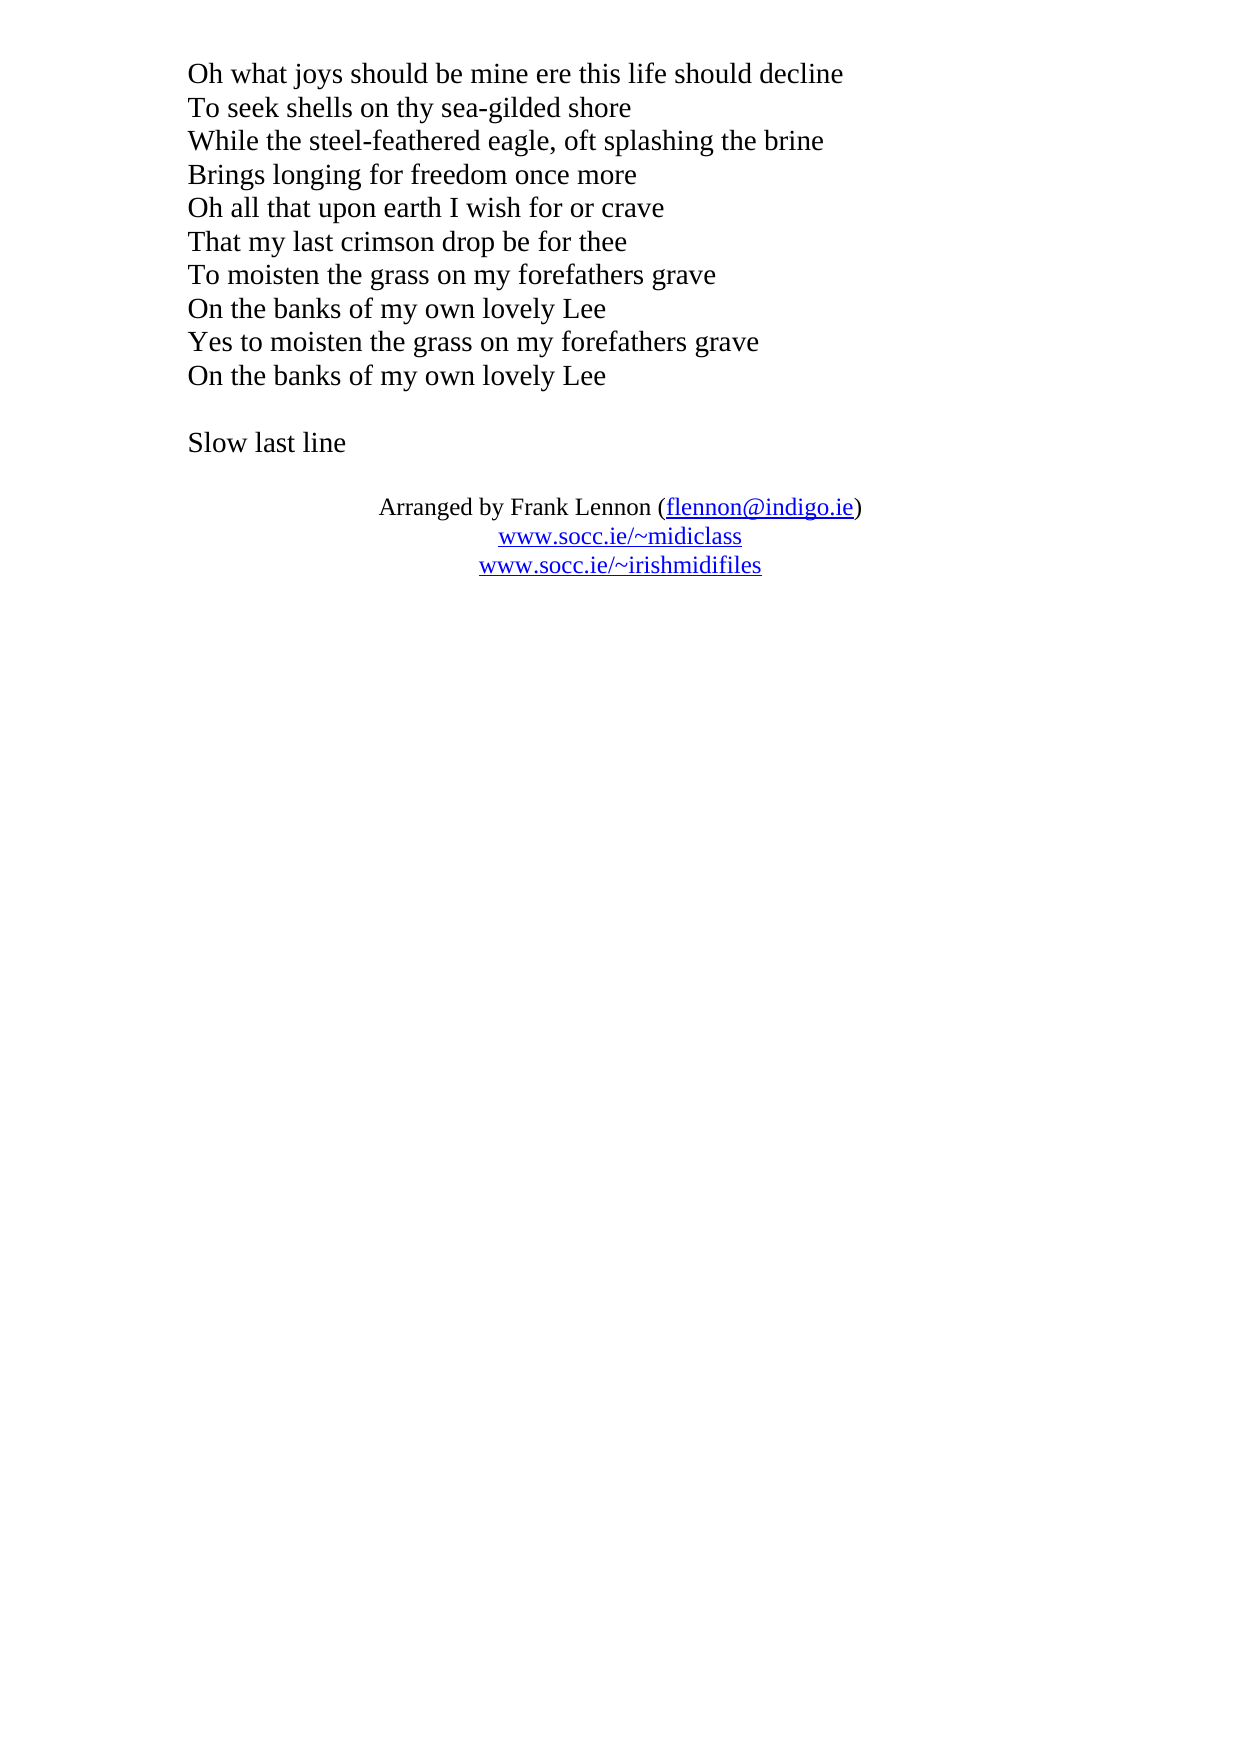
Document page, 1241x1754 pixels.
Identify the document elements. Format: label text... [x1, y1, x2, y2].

text www.socc.ie/~irishmidifiles [187, 550, 1053, 578]
text www.socc.ie/~midiclass [187, 521, 1053, 550]
text Arranged by Frank Lennon (flennon@indigo.ie) [187, 492, 1053, 521]
text To moisten the grass on my forefathers grave [187, 257, 1053, 291]
text Yes to moisten the grass on my forefathers grave [187, 324, 1053, 358]
text To seek shells on thy sea-gilded shore [187, 90, 1053, 123]
text Oh all that upon earth I wish for or crave [187, 190, 1053, 224]
text Slow last line [187, 425, 1053, 459]
text On the banks of my own lovely Lee [187, 291, 1053, 324]
text Brings longing for freedom once more [187, 157, 1053, 190]
text On the banks of my own lovely Lee [187, 358, 1053, 392]
text Oh what joys should be mine ere this life should decline [187, 56, 1053, 90]
text While the steel-feathered eagle, oft splashing the brine [187, 123, 1053, 157]
text That my last crimson drop be for thee [187, 224, 1053, 257]
